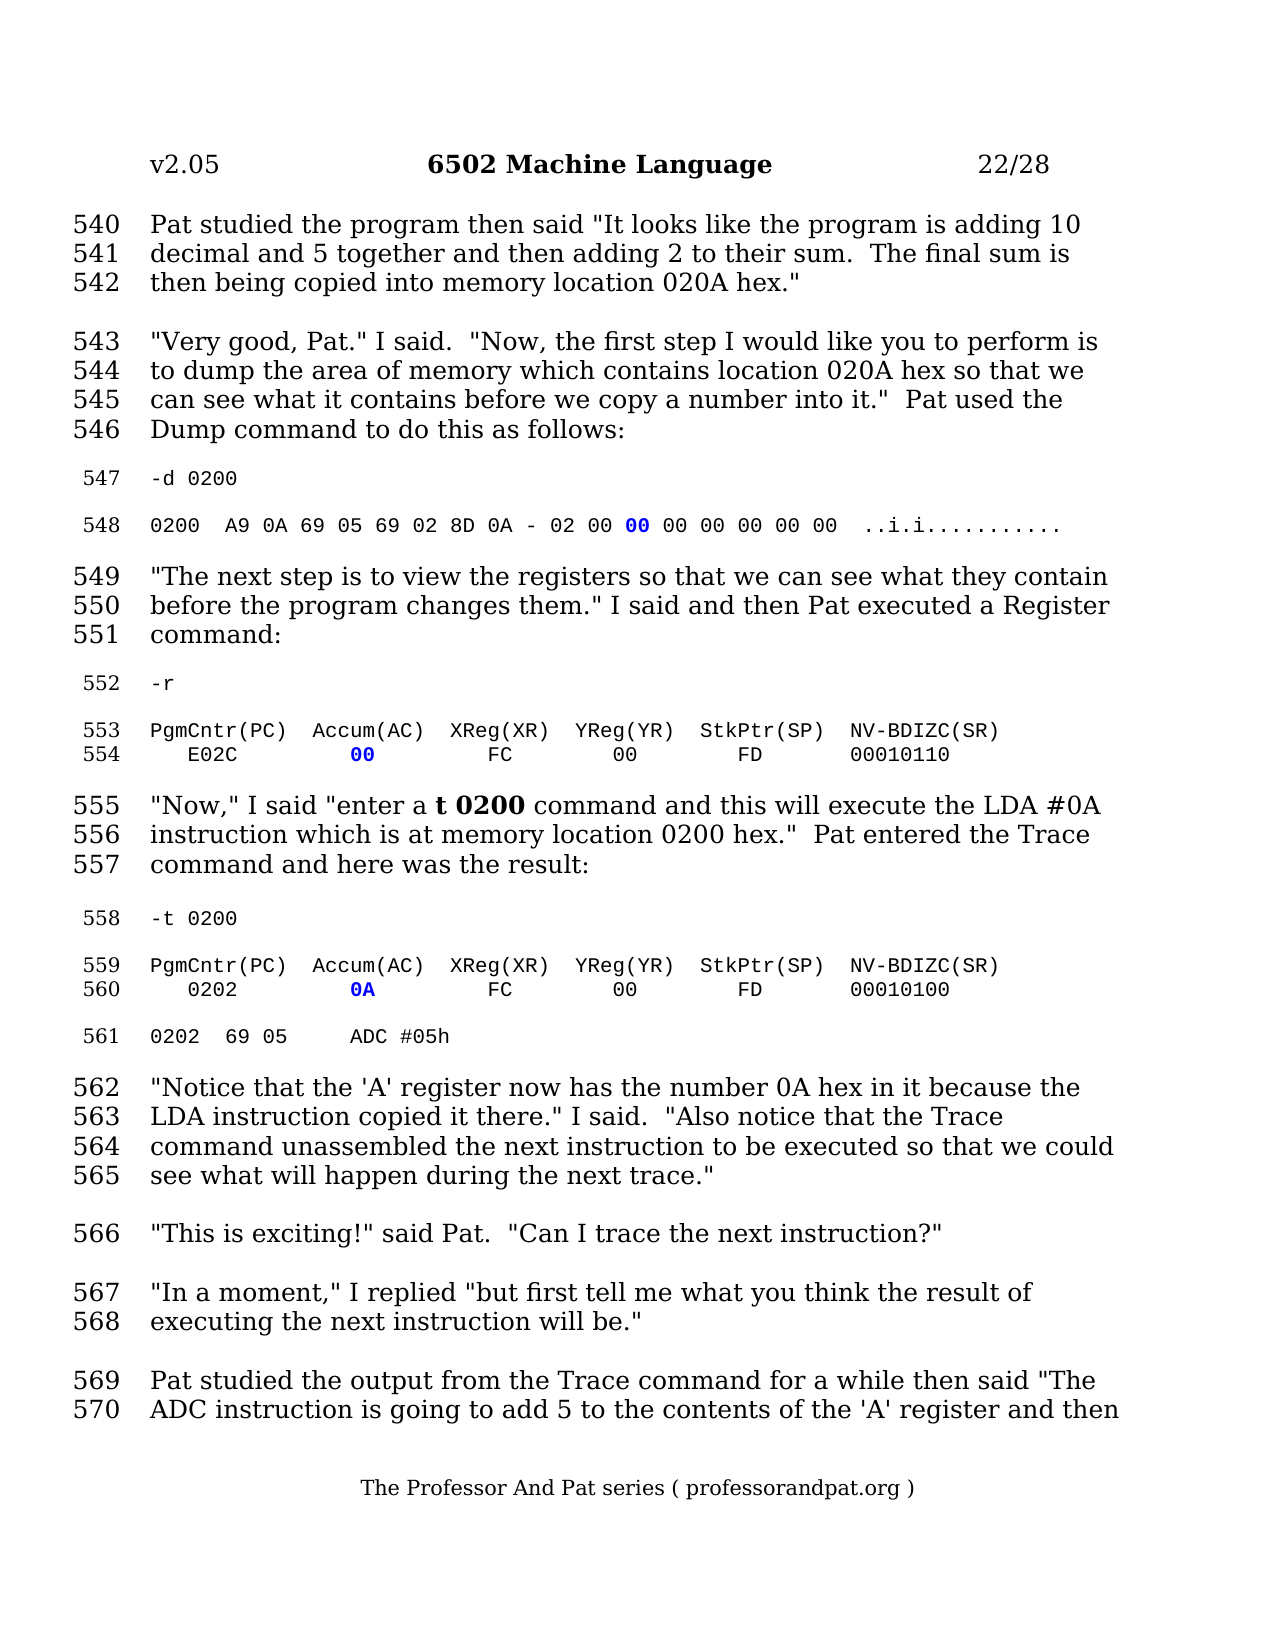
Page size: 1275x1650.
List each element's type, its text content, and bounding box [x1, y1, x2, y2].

text -t 0200 [150, 908, 1125, 932]
text 0202 69 05 ADC #05h [150, 1026, 1125, 1049]
text "Very good, Pat." I said. "Now, the first step I would like you to perform is to dump the area of memory which contains location 020A hex so that we can see what it contains before we copy a number into it." Pat used the Dump command to do this as follows: [150, 327, 1125, 444]
text "The next step is to view the registers so that we can see what they contain before the program changes them." I said and then Pat executed a Register command: [150, 562, 1125, 650]
text E02C 00 FC 00 FD 00010110 [150, 744, 1125, 767]
text PgmCntr(PC) Accum(AC) XReg(XR) YReg(YR) StkPtr(SP) NV-BDIZC(SR) [150, 955, 1125, 979]
text -r [150, 673, 1125, 697]
text -d 0200 [150, 468, 1125, 491]
text Pat studied the program then said "It looks like the program is adding 10 decimal and 5 together and then adding 2 to their sum. The final sum is then being copied into memory location 020A hex." [150, 210, 1125, 298]
text "This is exciting!" said Pat. "Can I trace the next instruction?" [150, 1219, 1125, 1249]
text "Now," I said "enter a t 0200 command and this will execute the LDA #0A instruction which is at memory location 0200 hex." Pat entered the Trace command and here was the result: [150, 791, 1125, 879]
text "In a moment," I replied "but first tell me what you think the result of executing the next instruction will be." [150, 1278, 1125, 1337]
text 0200 A9 0A 69 05 69 02 8D 0A - 02 00 00 00 00 00 00 00 ..i.i........... [150, 515, 1125, 538]
text "Notice that the 'A' register now has the number 0A hex in it because the LDA instruction copied it there." I said. "Also notice that the Trace command unassembled the next instruction to be executed so that we could see what will happen during the next trace." [150, 1073, 1125, 1190]
text PgmCntr(PC) Accum(AC) XReg(XR) YReg(YR) StkPtr(SP) NV-BDIZC(SR) [150, 720, 1125, 744]
text 0202 0A FC 00 FD 00010100 [150, 979, 1125, 1002]
text Pat studied the output from the Trace command for a while then said "The ADC instruction is going to add 5 to the contents of the 'A' register and then [150, 1366, 1125, 1424]
